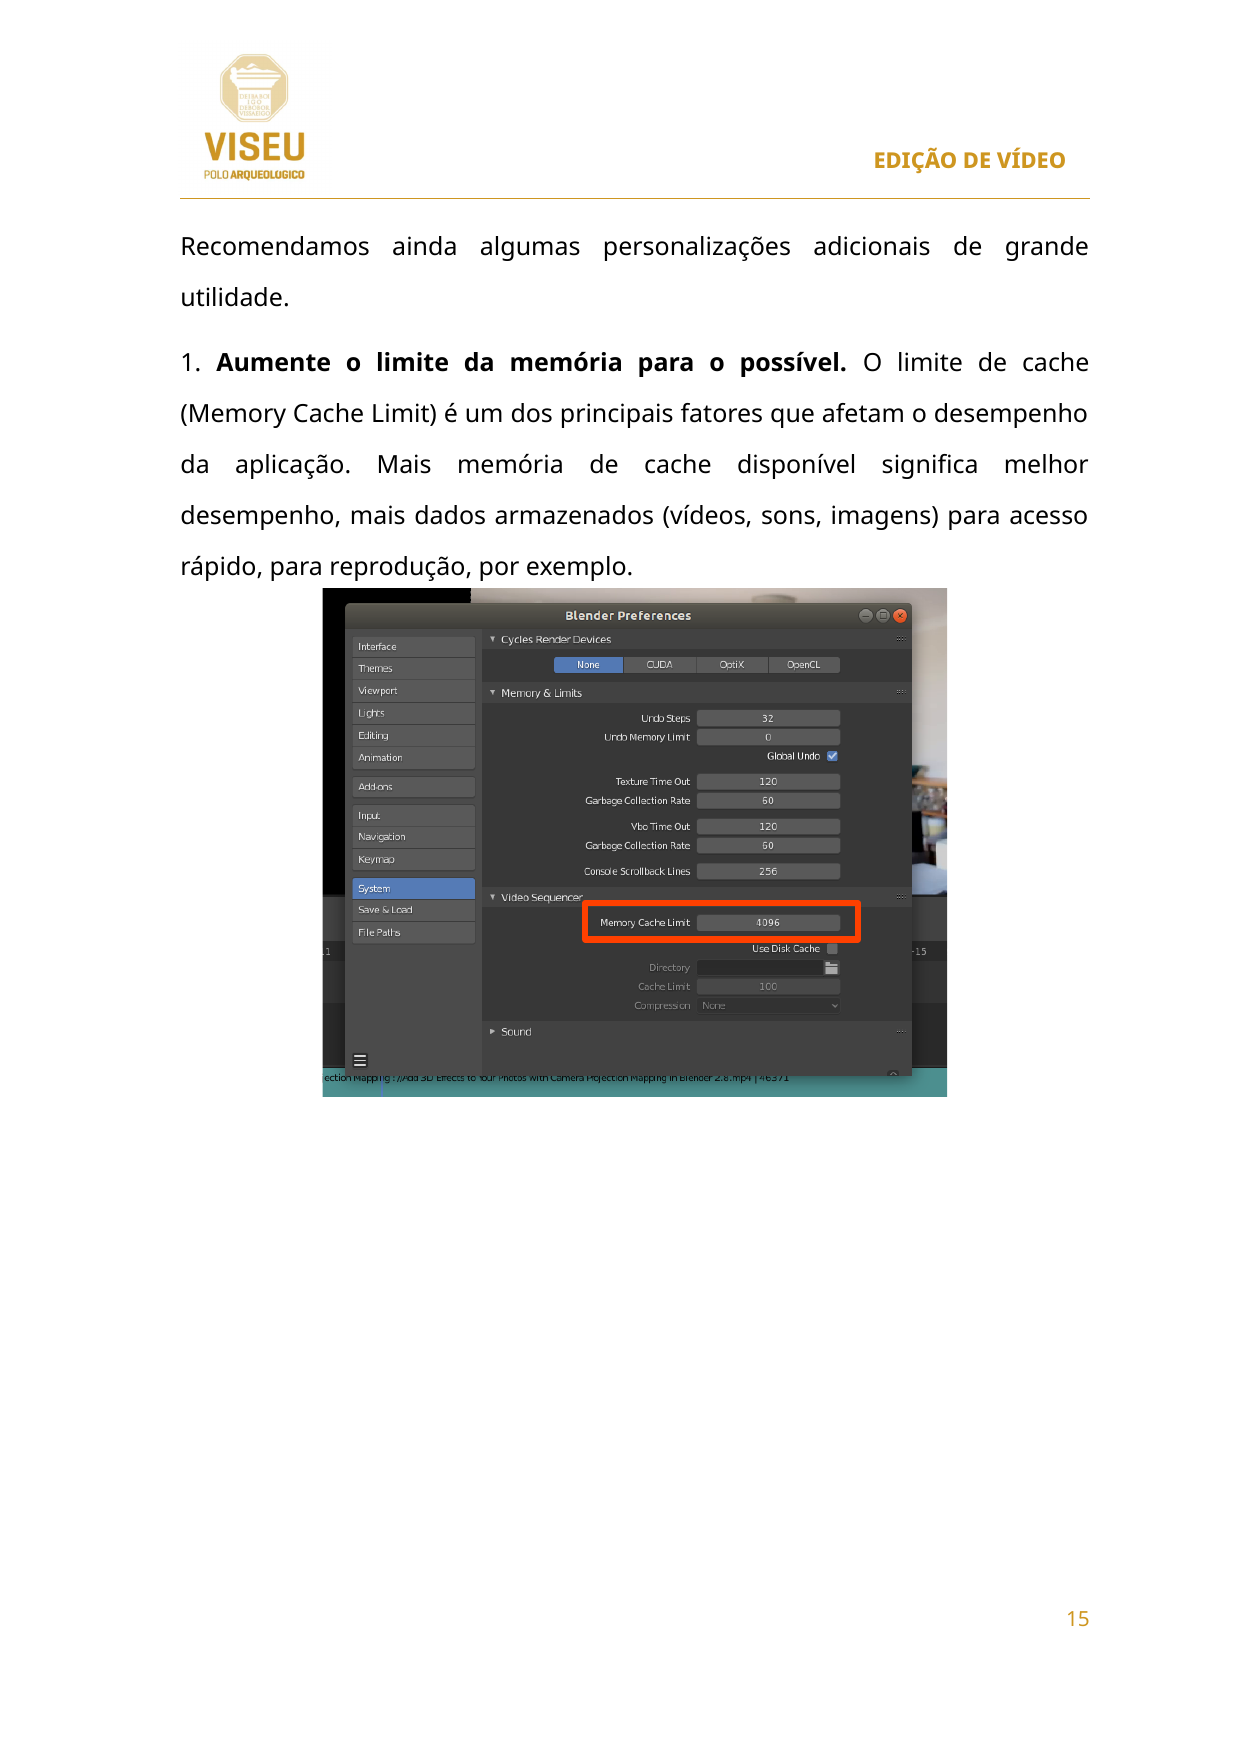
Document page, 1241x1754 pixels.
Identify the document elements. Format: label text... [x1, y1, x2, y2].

text Recomendamos ainda algumas personalizações adicionais de grande utilidade. [180, 228, 1090, 313]
picture [322, 588, 948, 1097]
text 1. Aumente o limite da memória para o possível. O limite de cache (Memory Cache Limit) é um dos principais fatores que afetam o desempenho da aplicação. Mais memória de cache disponível significa melhor desempenho, mais dados armazenados (vídeos, sons, imagens) para acesso rápido, para reprodução, por exemplo. [180, 345, 1090, 583]
